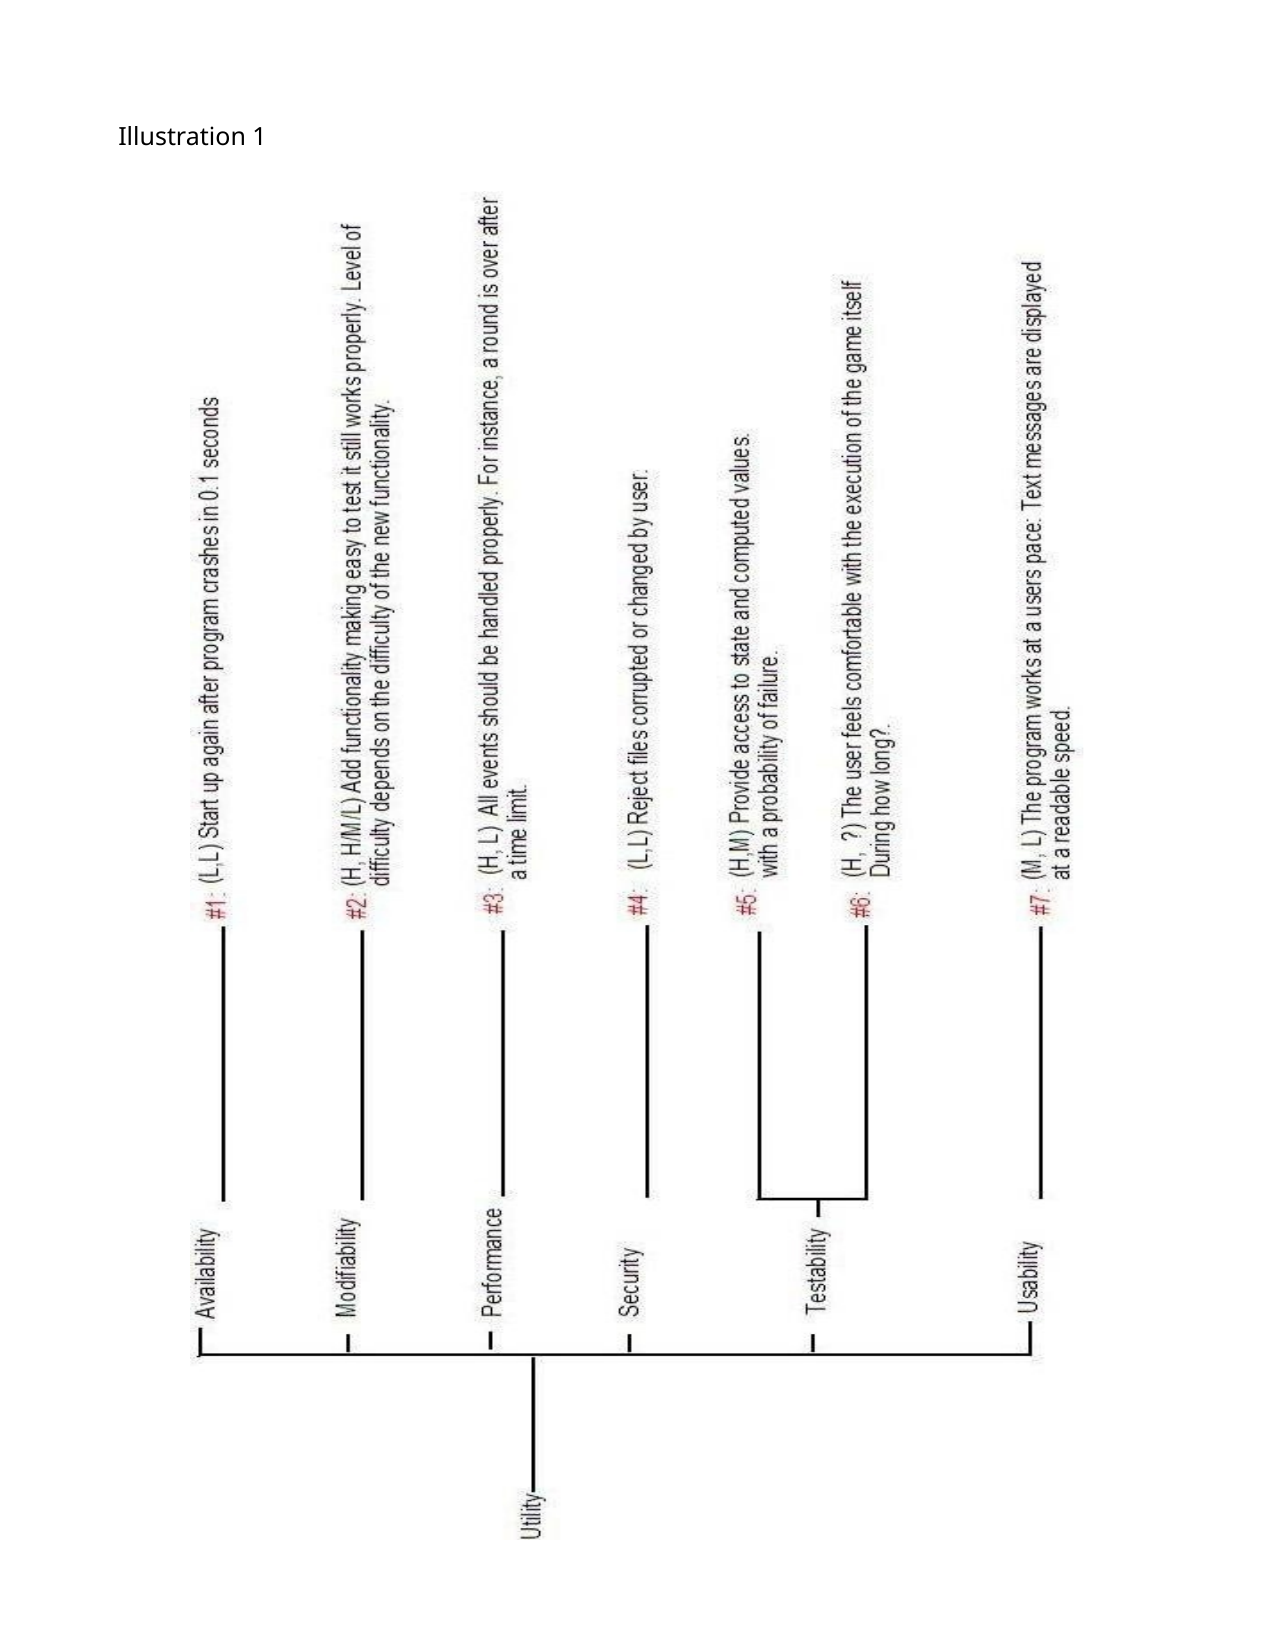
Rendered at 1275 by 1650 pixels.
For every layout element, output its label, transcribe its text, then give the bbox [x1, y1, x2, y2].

picture [190, 191, 1084, 1540]
text Illustration 1 [118, 118, 1157, 152]
